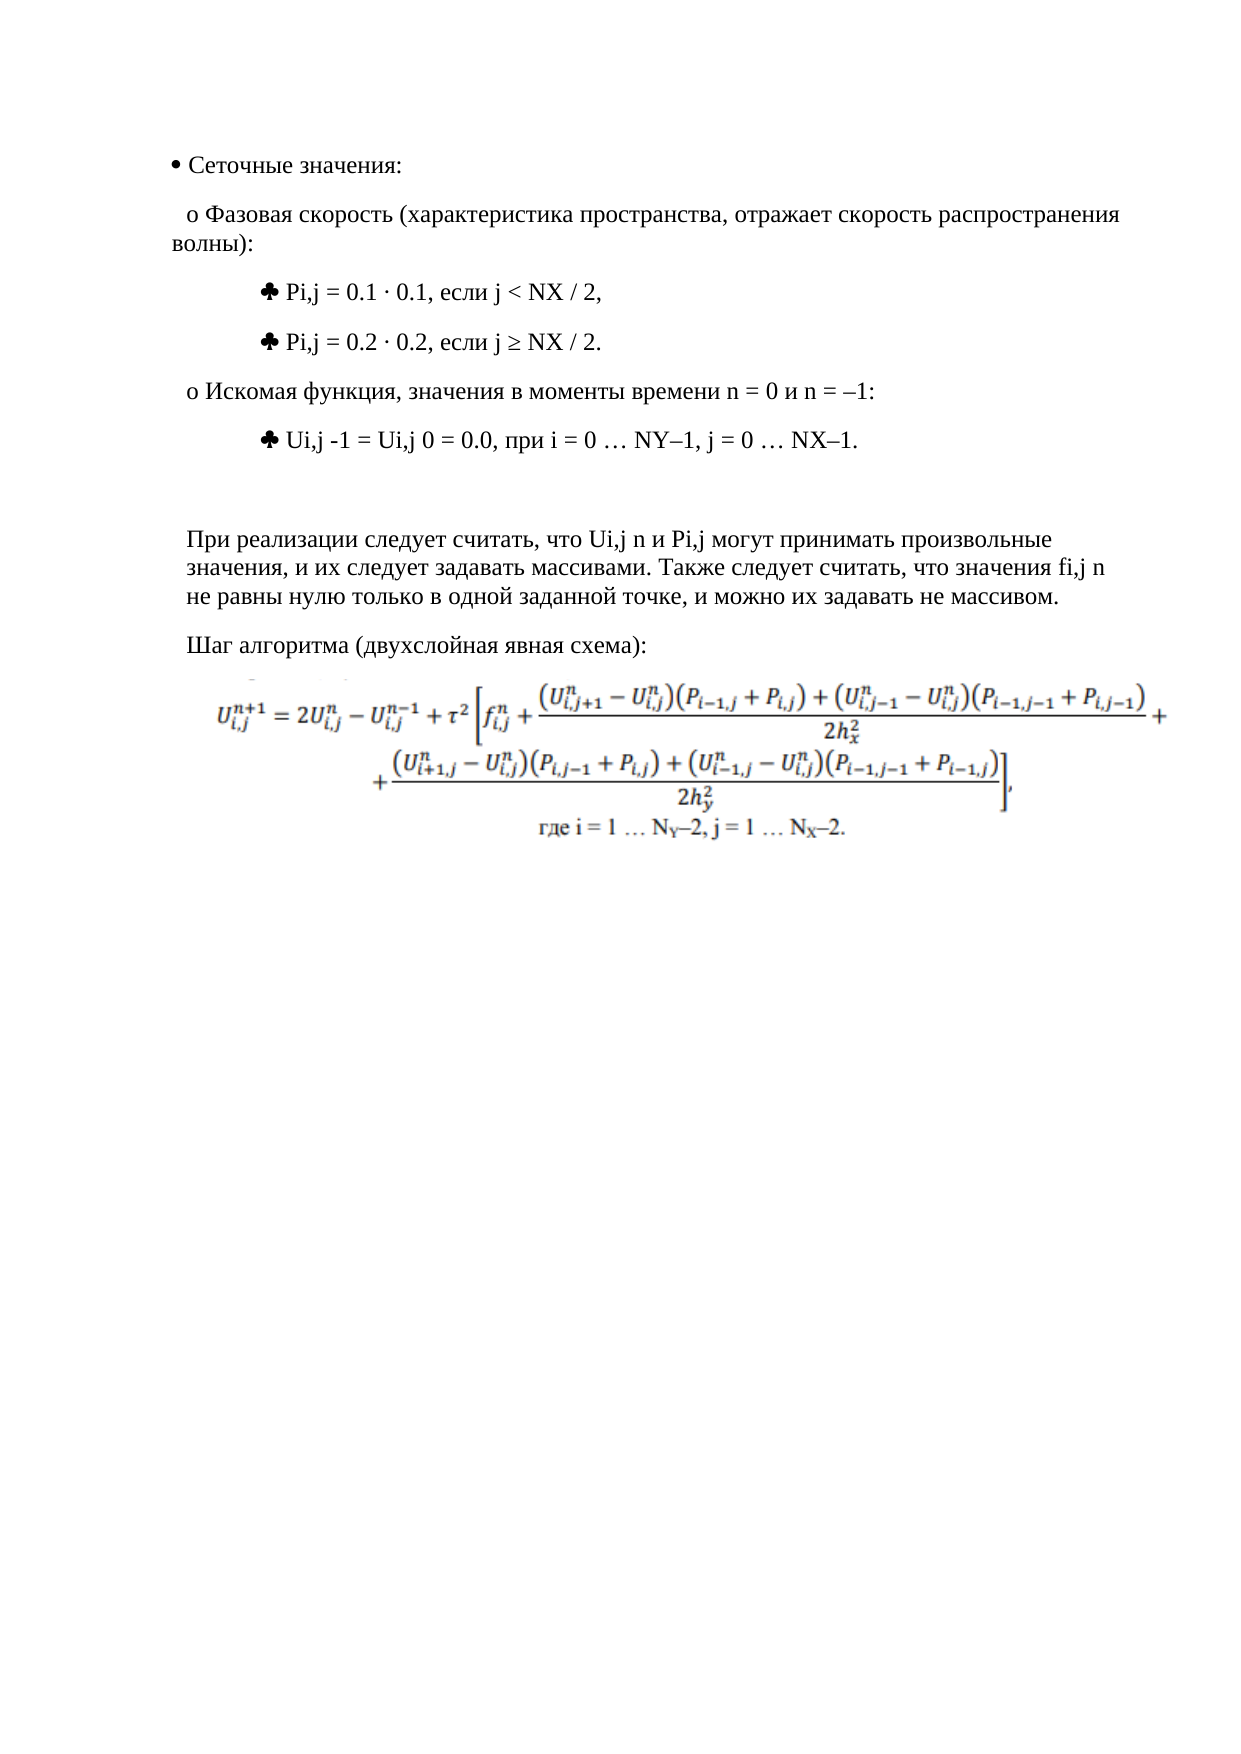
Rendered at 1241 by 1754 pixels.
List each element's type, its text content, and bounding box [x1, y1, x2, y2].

text  Pi,j = 0.2 ∙ 0.2, если j ≥ NX / 2. [186, 327, 1128, 355]
text o Фазовая скорость (характеристика пространства, отражает скорость распространения волны): [172, 199, 1128, 257]
text Шаг алгоритма (двухслойная явная схема): [186, 630, 1128, 659]
text  Ui,j -1 = Ui,j 0 = 0.0, при i = 0 … NY–1, j = 0 … NX–1. [186, 425, 1128, 454]
text  Pi,j = 0.1 ∙ 0.1, если j < NX / 2, [260, 277, 1128, 306]
text При реализации следует считать, что Ui,j n и Pi,j могут принимать произвольные значения, и их следует задавать массивами. Также следует считать, что значения fi,j n не равны нулю только в одной заданной точке, и можно их задавать не массивом. [186, 524, 1128, 610]
picture [186, 679, 1201, 849]
text o Искомая функция, значения в моменты времени n = 0 и n = –1: [186, 376, 1128, 404]
text  Сеточные значения: [172, 150, 1128, 179]
